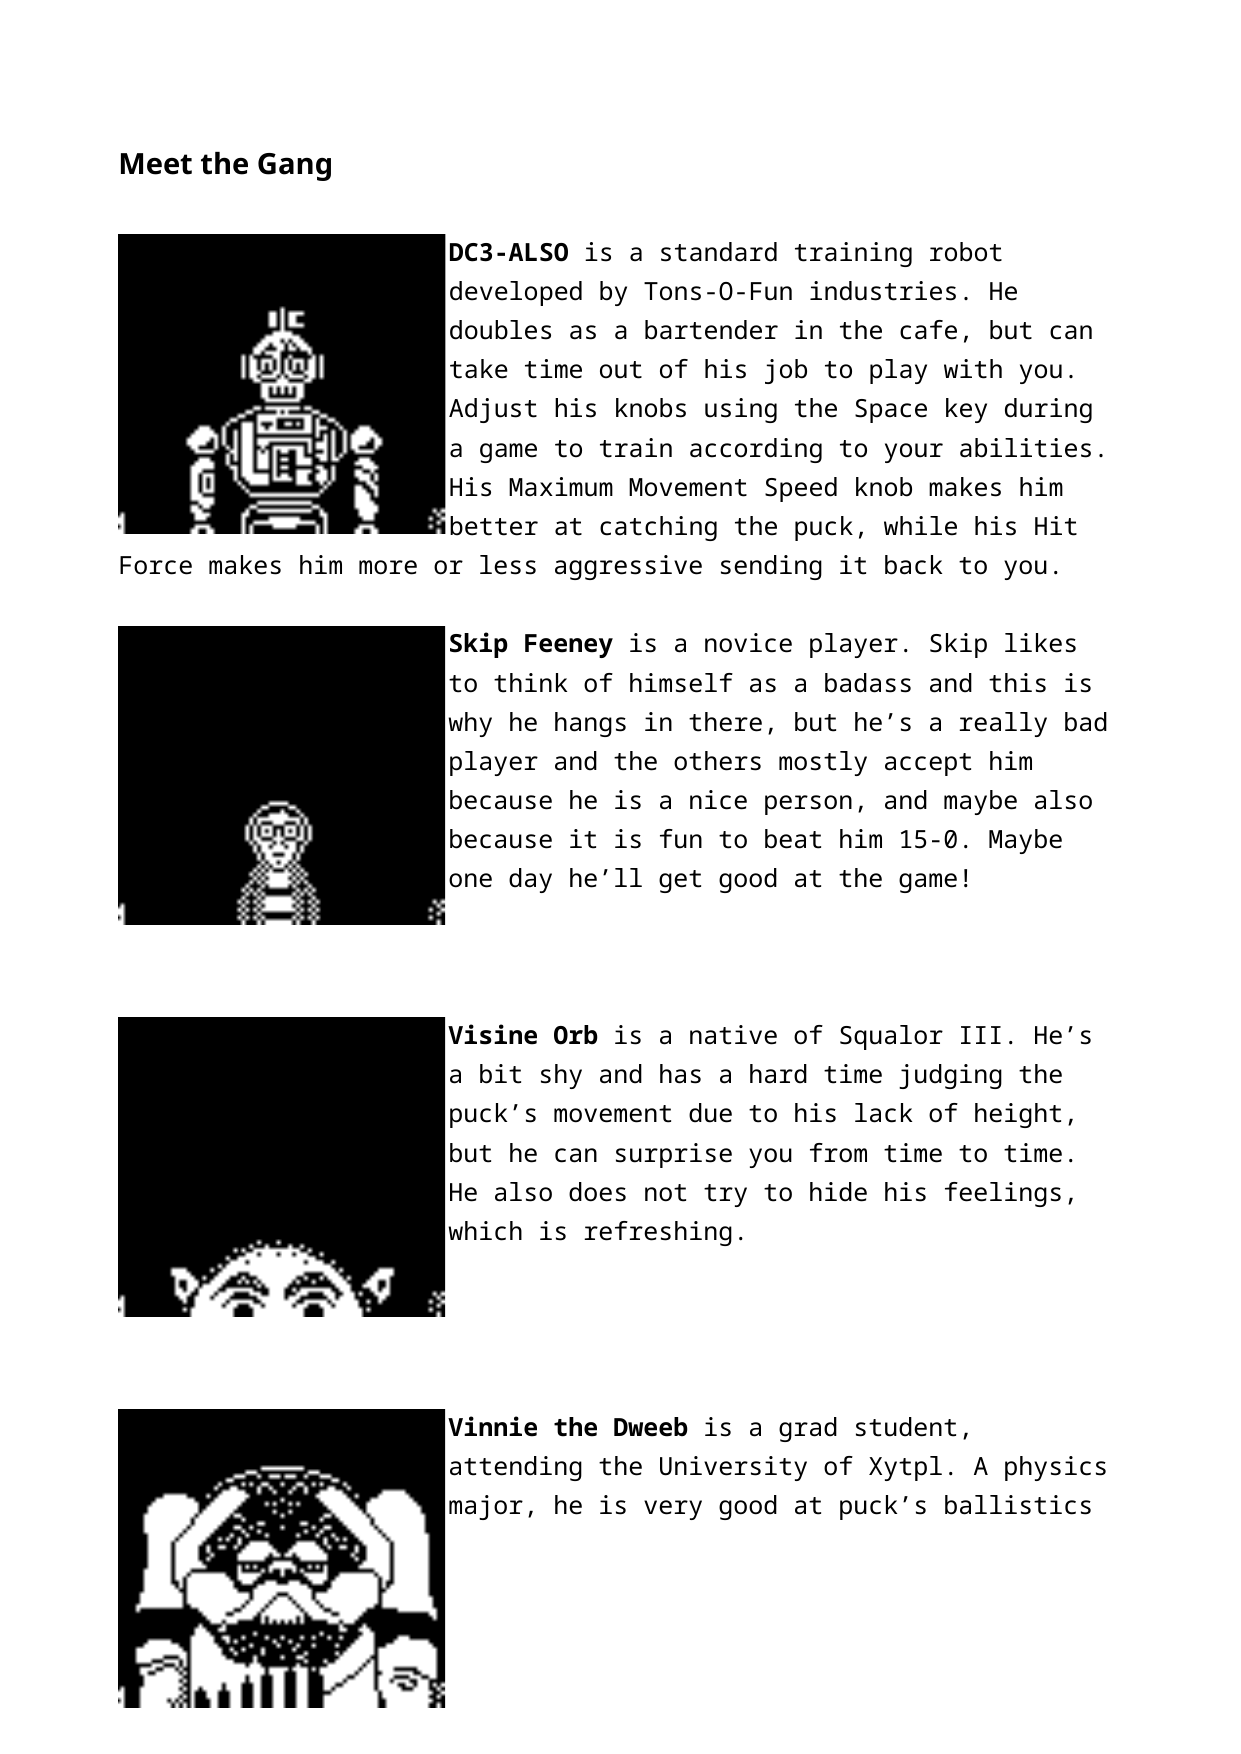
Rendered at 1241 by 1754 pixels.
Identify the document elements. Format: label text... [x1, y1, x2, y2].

subtitle Meet the Gang [118, 143, 1122, 183]
text Visine Orb is a native of Squalor III. He’s a bit shy and has a hard time judging the puck’s movement due to his lack of height, but he can surprise you from time to time. He also does not try to hide his feelings, which is refreshing. [446, 1018, 1122, 1316]
text Vinnie the Dweeb is a grad student, attending the University of Xytpl. A physics major, he is very good at puck’s ballistics [446, 1409, 1122, 1708]
picture [118, 626, 446, 925]
picture [118, 234, 446, 534]
text Skip Feeney is a novice player. Skip likes to think of himself as a badass and this is why he hangs in there, but he’s a really bad player and the others mostly accept him because he is a nice person, and maybe also because it is fun to beat him 15-0. Maybe one day he’ll get good at the game! [446, 626, 1122, 925]
picture [118, 1409, 446, 1708]
picture [118, 1017, 446, 1317]
text DC3-ALSO is a standard training robot developed by Tons-O-Fun industries. He doubles as a bartender in the cafe, but can take time out of his job to play with you. Adjust his knobs using the Space key during a game to train according to your abilities. His Maximum Movement Speed knob makes him better at catching the puck, while his Hit Force makes him more or less aggressive sending it back to you. [118, 234, 1122, 582]
